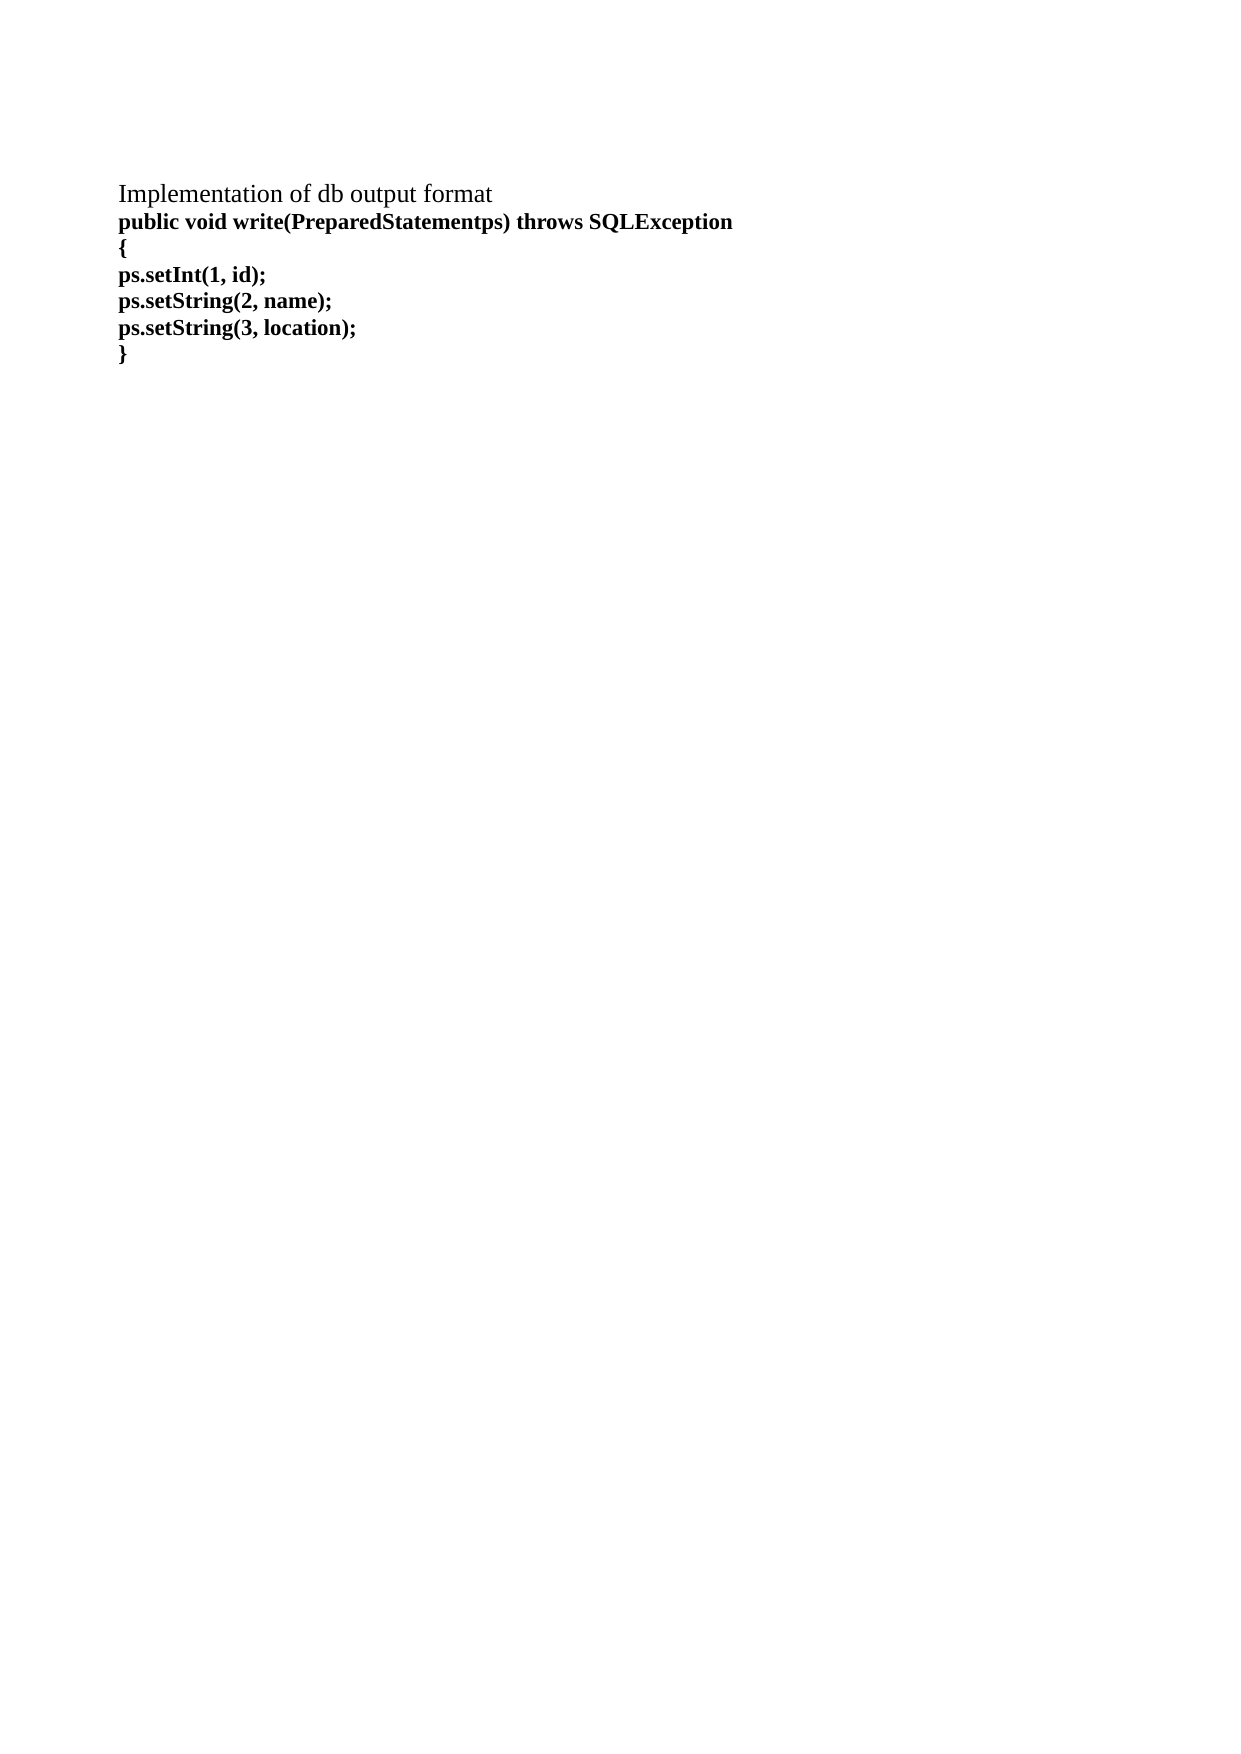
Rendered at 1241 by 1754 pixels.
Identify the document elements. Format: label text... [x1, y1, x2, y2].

text ps.setInt(1, id); [118, 261, 1122, 287]
text } [118, 340, 1122, 366]
text public void write(PreparedStatementps) throws SQLException [118, 208, 1122, 234]
text ps.setString(2, name); [118, 287, 1122, 313]
text Implementation of db output format [118, 178, 1122, 208]
text { [118, 234, 1122, 261]
text ps.setString(3, location); [118, 313, 1122, 340]
